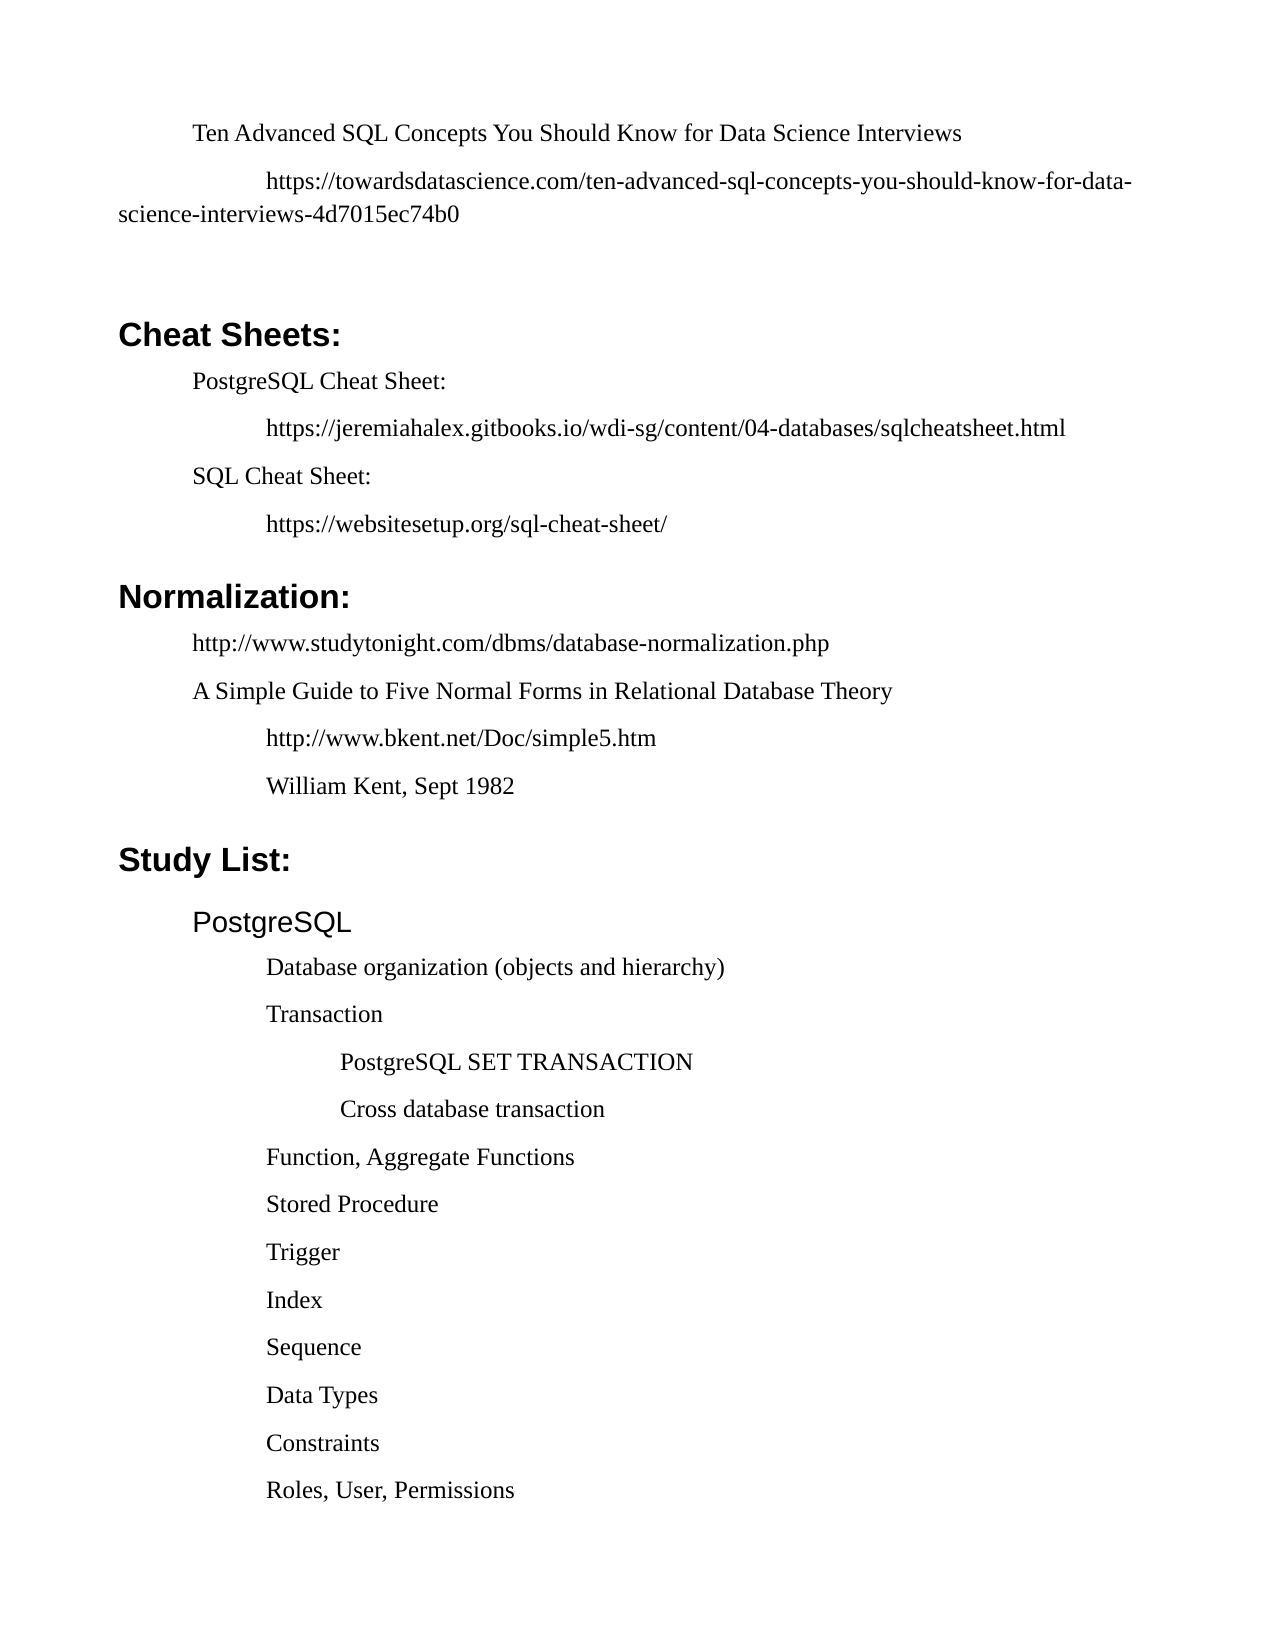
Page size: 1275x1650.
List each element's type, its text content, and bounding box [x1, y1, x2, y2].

subtitle Study List: [118, 839, 1157, 878]
subtitle PostgreSQL [118, 905, 1157, 939]
text Function, Aggregate Functions [118, 1142, 1157, 1171]
text https://towardsdatascience.com/ten-advanced-sql-concepts-you-should-know-for-data-science-interviews-4d7015ec74b0 [118, 166, 1157, 227]
text Transaction [118, 999, 1157, 1028]
text Index [118, 1285, 1157, 1313]
text Trigger [118, 1237, 1157, 1266]
text Data Types [118, 1380, 1157, 1409]
text Sequence [118, 1332, 1157, 1361]
text PostgreSQL Cheat Sheet: [118, 366, 1157, 395]
text Roles, User, Permissions [118, 1475, 1157, 1504]
subtitle Normalization: [118, 577, 1157, 616]
text SQL Cheat Sheet: [118, 461, 1157, 490]
text William Kent, Sept 1982 [118, 771, 1157, 800]
text A Simple Guide to Five Normal Forms in Relational Database Theory [118, 676, 1157, 705]
subtitle Cheat Sheets: [118, 315, 1157, 353]
text https://jeremiahalex.gitbooks.io/wdi-sg/content/04-databases/sqlcheatsheet.html [118, 413, 1157, 442]
text Cross database transaction [118, 1094, 1157, 1123]
text Constraints [118, 1428, 1157, 1456]
text Database organization (objects and hierarchy) [118, 952, 1157, 980]
text http://www.bkent.net/Doc/simple5.htm [118, 723, 1157, 752]
text https://websitesetup.org/sql-cheat-sheet/ [118, 509, 1157, 537]
text Stored Procedure [118, 1189, 1157, 1218]
text http://www.studytonight.com/dbms/database-normalization.php [118, 628, 1157, 657]
text Ten Advanced SQL Concepts You Should Know for Data Science Interviews [118, 118, 1157, 147]
text PostgreSQL SET TRANSACTION [118, 1047, 1157, 1076]
